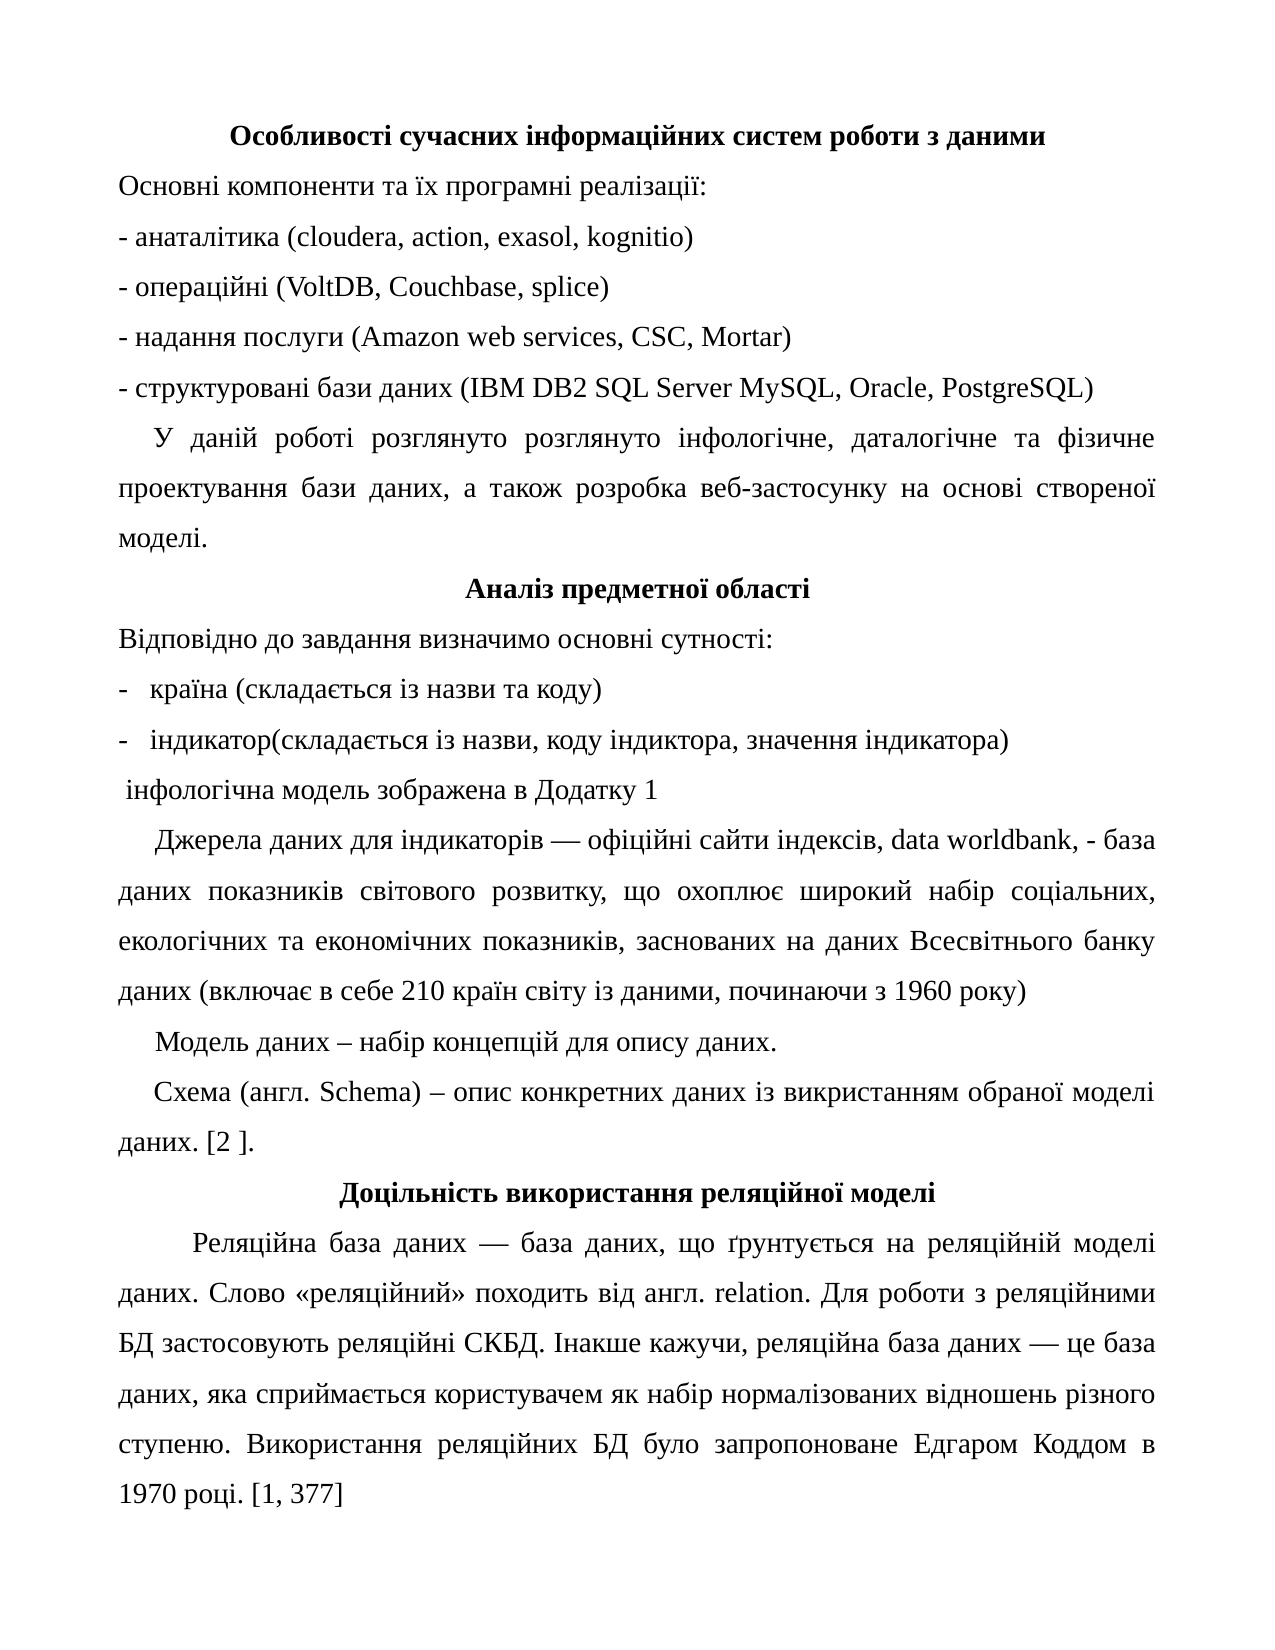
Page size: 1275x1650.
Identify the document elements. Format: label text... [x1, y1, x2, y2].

text Основні компоненти та їх програмні реалізації: [118, 168, 1157, 202]
text Відповідно до завдання визначимо основні сутності: [118, 621, 1157, 655]
text Аналіз предметної області [118, 571, 1157, 604]
text - індикатор(складається із назви, коду індиктора, значення індикатора) [118, 722, 1157, 755]
text Особливості сучасних інформаційних систем роботи з даними [118, 118, 1157, 152]
text Модель даних – набір концепцій для опису даних. [118, 1024, 1157, 1057]
text У даній роботі розглянуто розглянуто інфологічне, даталогічне та фізичне проектування бази даних, а також розробка веб-застосунку на основі створеної моделі. [118, 420, 1157, 554]
text - надання послуги (Amazon web services, CSC, Mortar) [118, 319, 1157, 353]
text - структуровані бази даних (IBM DB2 SQL Server MySQL, Oracle, PostgreSQL) [118, 370, 1157, 403]
text Доцільність використання реляційної моделі [118, 1175, 1157, 1208]
text Реляційна база даних — база даних, що ґрунтується на реляційній моделі даних. Слово «реляційний» походить від англ. relation. Для роботи з реляційними БД застосовують реляційні СКБД. Інакше кажучи, реляційна база даних — це база даних, яка сприймається користувачем як набір нормалізованих відношень різного ступеню. Використання реляційних БД було запропоноване Едгаром Коддом в 1970 році. [1, 377] [118, 1225, 1157, 1510]
text - країна (складається із назви та коду) [118, 672, 1157, 705]
text інфологічна модель зображена в Додатку 1 [118, 772, 1157, 806]
text Схема (англ. Schema) – опис конкретних даних із викристанням обраної моделі даних. [2 ]. [118, 1074, 1157, 1158]
text Джерела даних для індикаторів — офіційні сайти індексів, data worldbank, - база даних показників світового розвитку, що охоплює широкий набір соціальних, екологічних та економічних показників, заснованих на даних Всесвітнього банку даних (включає в себе 210 країн світу із даними, починаючи з 1960 року) [118, 822, 1157, 1007]
text - операційні (VoltDB, Couchbase, splice) [118, 269, 1157, 303]
text - анаталітика (cloudera, action, exasol, kognitio) [118, 219, 1157, 252]
